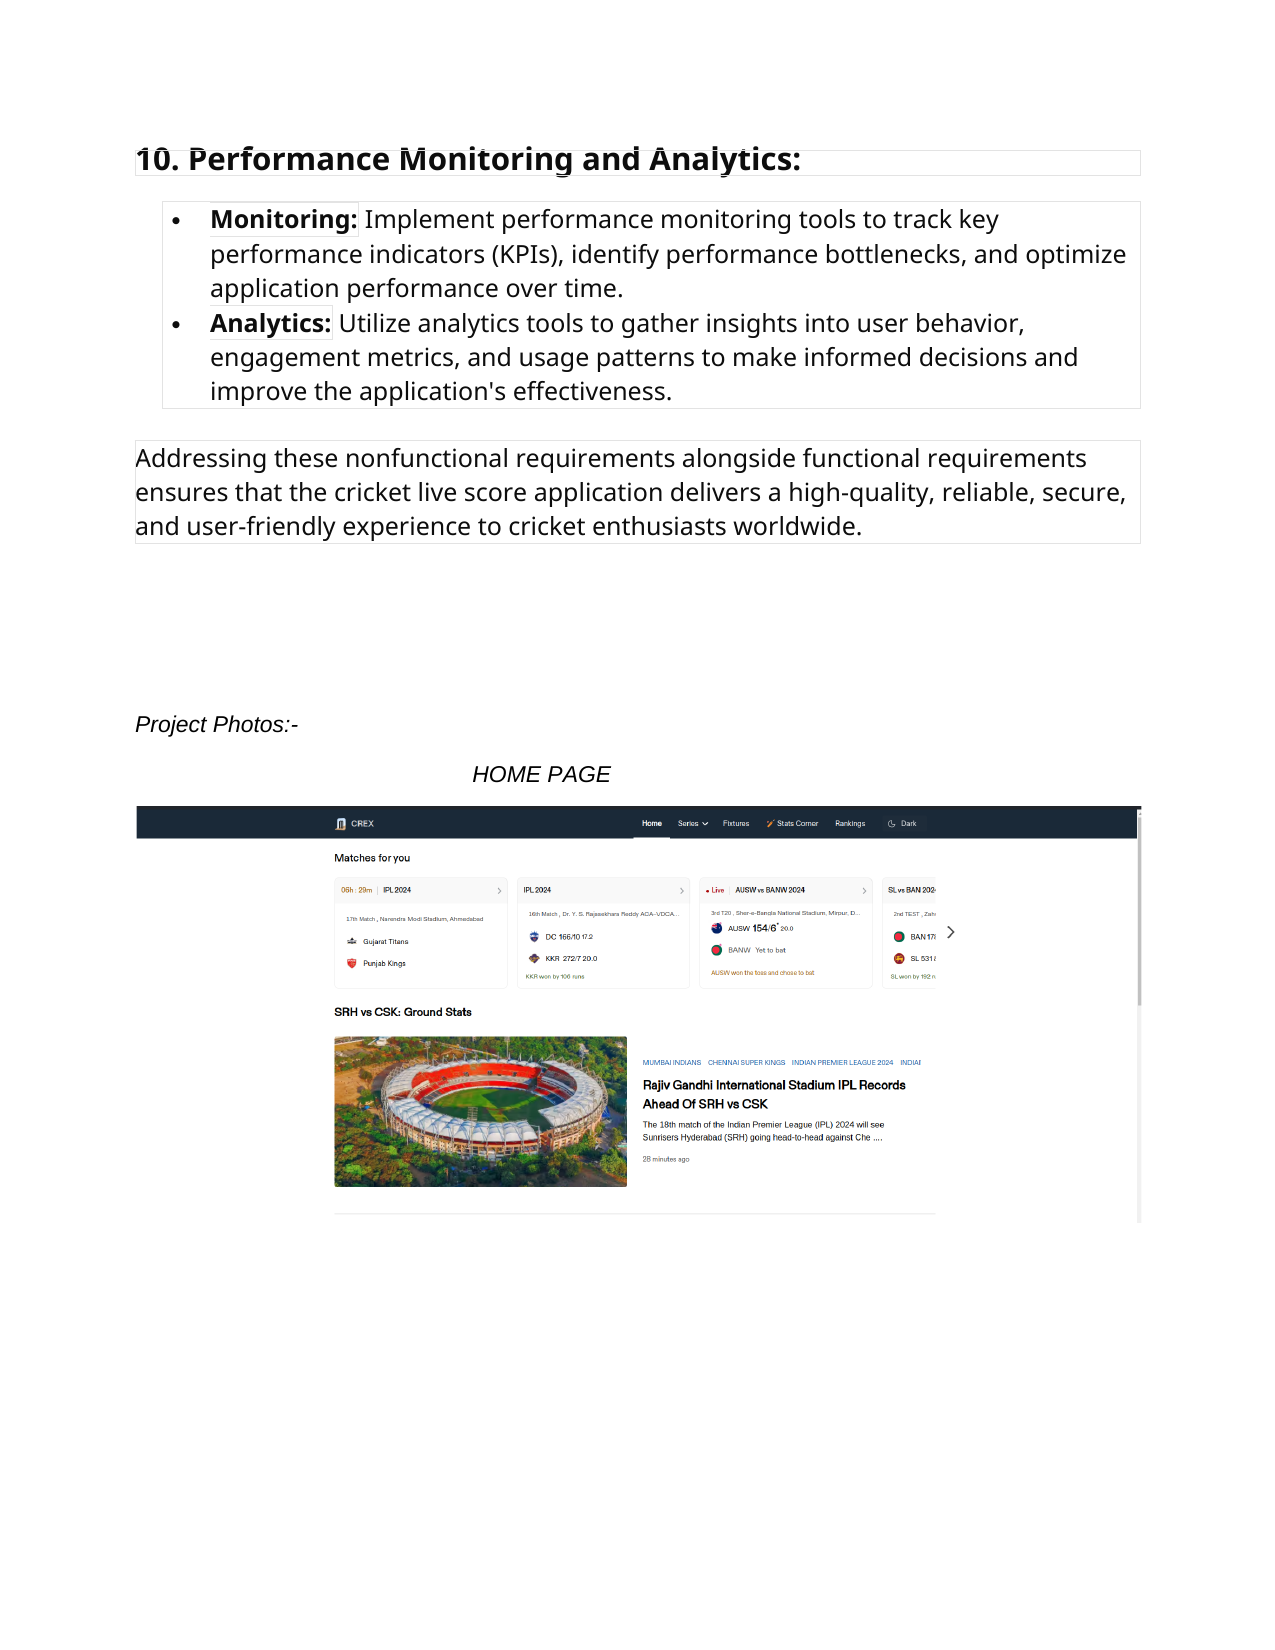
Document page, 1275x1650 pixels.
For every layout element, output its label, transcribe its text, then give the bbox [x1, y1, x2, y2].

subtitle 10. Performance Monitoring and Analytics: [136, 151, 1140, 175]
text Addressing these nonfunctional requirements alongside functional requirements ensures that the cricket live score application delivers a high-quality, reliable, secure, and user-friendly experience to cricket enthusiasts worldwide. [136, 441, 1140, 543]
picture [136, 806, 1142, 1223]
list Analytics: Utilize analytics tools to gather insights into user behavior, engagement metrics, and usage patterns to make informed decisions and improve the application's effectiveness. [163, 304, 1140, 408]
text HOME PAGE [135, 762, 1140, 787]
text Project Photos:- [135, 712, 1140, 737]
list Monitoring: Implement performance monitoring tools to track key performance indicators (KPIs), identify performance bottlenecks, and optimize application performance over time. [163, 202, 1140, 304]
